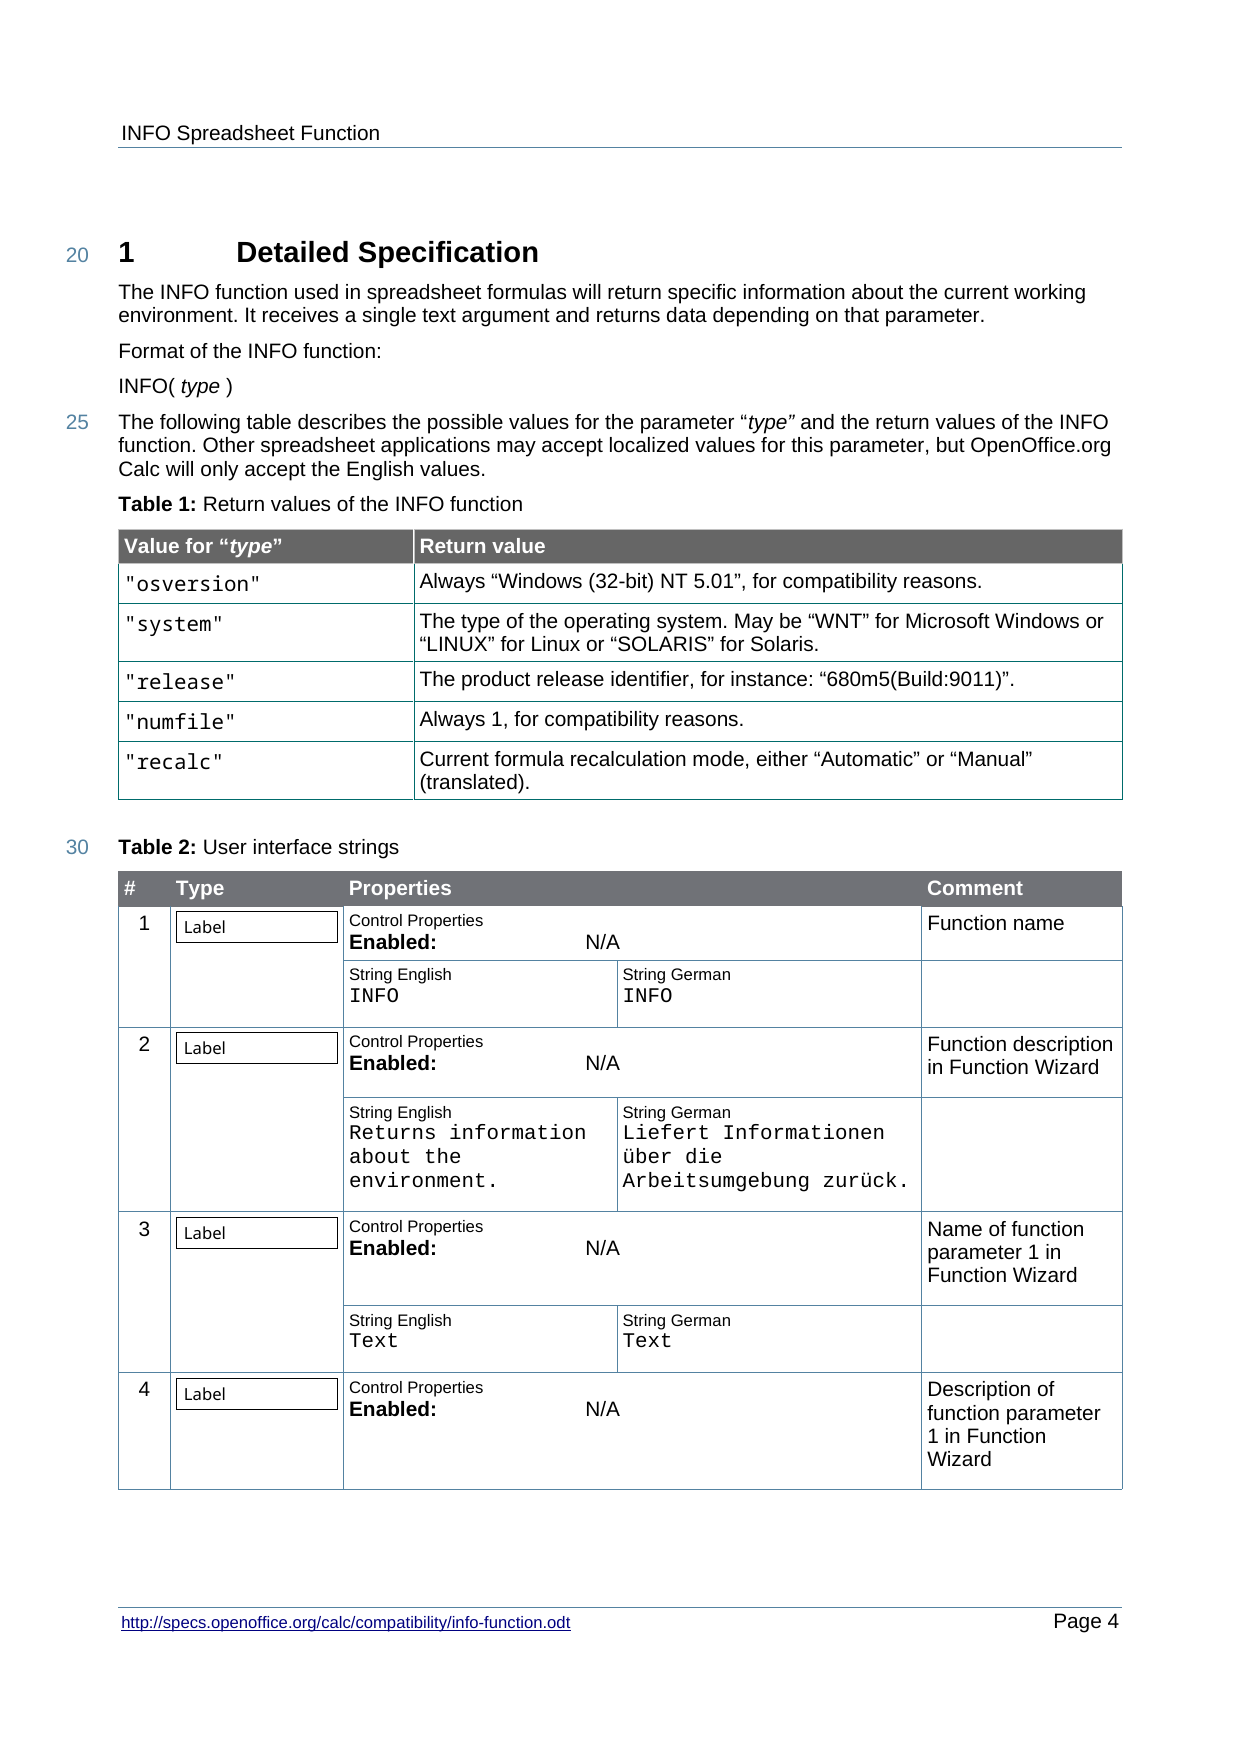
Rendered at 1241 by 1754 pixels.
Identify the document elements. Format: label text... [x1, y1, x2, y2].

table_header Function description in Function Wizard [922, 1028, 1122, 1097]
table_cell The product release identifier, for instance: “680m5(Build:9011)”. [415, 662, 1122, 701]
text Table 1: Return values of the INFO function [118, 493, 1122, 516]
table_cell String German Liefert Informationen über die Arbeitsumgebung zurück. [618, 1098, 921, 1211]
table_cell 2 [119, 1028, 170, 1211]
text Table 2: User interface strings [118, 835, 1122, 858]
table_cell String English Returns information about the environment. [344, 1098, 617, 1211]
table_cell String English INFO [344, 961, 617, 1027]
table_header Control Properties Enabled: N/A [344, 1028, 921, 1097]
table_cell String German INFO [618, 961, 921, 1027]
table_cell 3 [119, 1212, 170, 1372]
table_cell "recalc" [119, 742, 413, 799]
table_header Function name [922, 907, 1122, 960]
text The INFO function used in spreadsheet formulas will return specific information about the current working environment. It receives a single text argument and returns data depending on that parameter. [118, 280, 1122, 327]
table_cell [922, 961, 1122, 1027]
text Format of the INFO function: [118, 339, 1122, 362]
table_cell 4 [119, 1373, 170, 1489]
table_header Control Properties Enabled: N/A [344, 906, 921, 960]
table_header # [118, 871, 170, 906]
table_header Properties [343, 871, 921, 906]
table_cell [171, 1373, 343, 1489]
table_cell "osversion" [119, 564, 413, 603]
table_cell "system" [119, 604, 413, 661]
table_cell String German Text [618, 1306, 921, 1372]
table_cell String English Text [344, 1306, 617, 1372]
table_cell "release" [119, 662, 413, 701]
table_cell "numfile" [119, 702, 413, 741]
table_header Control Properties Enabled: N/A [344, 1373, 921, 1489]
table_cell [171, 1212, 343, 1372]
table_cell The type of the operating system. May be “WNT” for Microsoft Windows or “LINUX” for Linux or “SOLARIS” for Solaris. [415, 604, 1122, 661]
table_header Name of function parameter 1 in Function Wizard [922, 1212, 1122, 1305]
subtitle Detailed Specification [118, 236, 1122, 268]
table_header Description of function parameter 1 in Function Wizard [922, 1373, 1122, 1489]
table_cell [922, 1306, 1122, 1372]
text The following table describes the possible values for the parameter “type” and the return values of the INFO function. Other spreadsheet applications may accept localized values for this parameter, but OpenOffice.org Calc will only accept the English values. [118, 411, 1122, 480]
table_cell [922, 1098, 1122, 1211]
table_cell Always 1, for compatibility reasons. [415, 702, 1122, 741]
table_header Type [170, 871, 343, 906]
table_cell Always “Windows (32-bit) NT 5.01”, for compatibility reasons. [415, 564, 1122, 603]
table_cell [171, 907, 343, 1027]
table_header Control Properties Enabled: N/A [344, 1212, 921, 1305]
table_cell [171, 1028, 343, 1211]
table_header Comment [921, 871, 1122, 906]
table_cell 1 [119, 907, 170, 1027]
table_header Value for “type” [119, 530, 413, 563]
text INFO( type ) [118, 375, 1122, 398]
table_header Return value [415, 530, 1122, 563]
table_cell Current formula recalculation mode, either “Automatic” or “Manual” (translated). [415, 742, 1122, 799]
